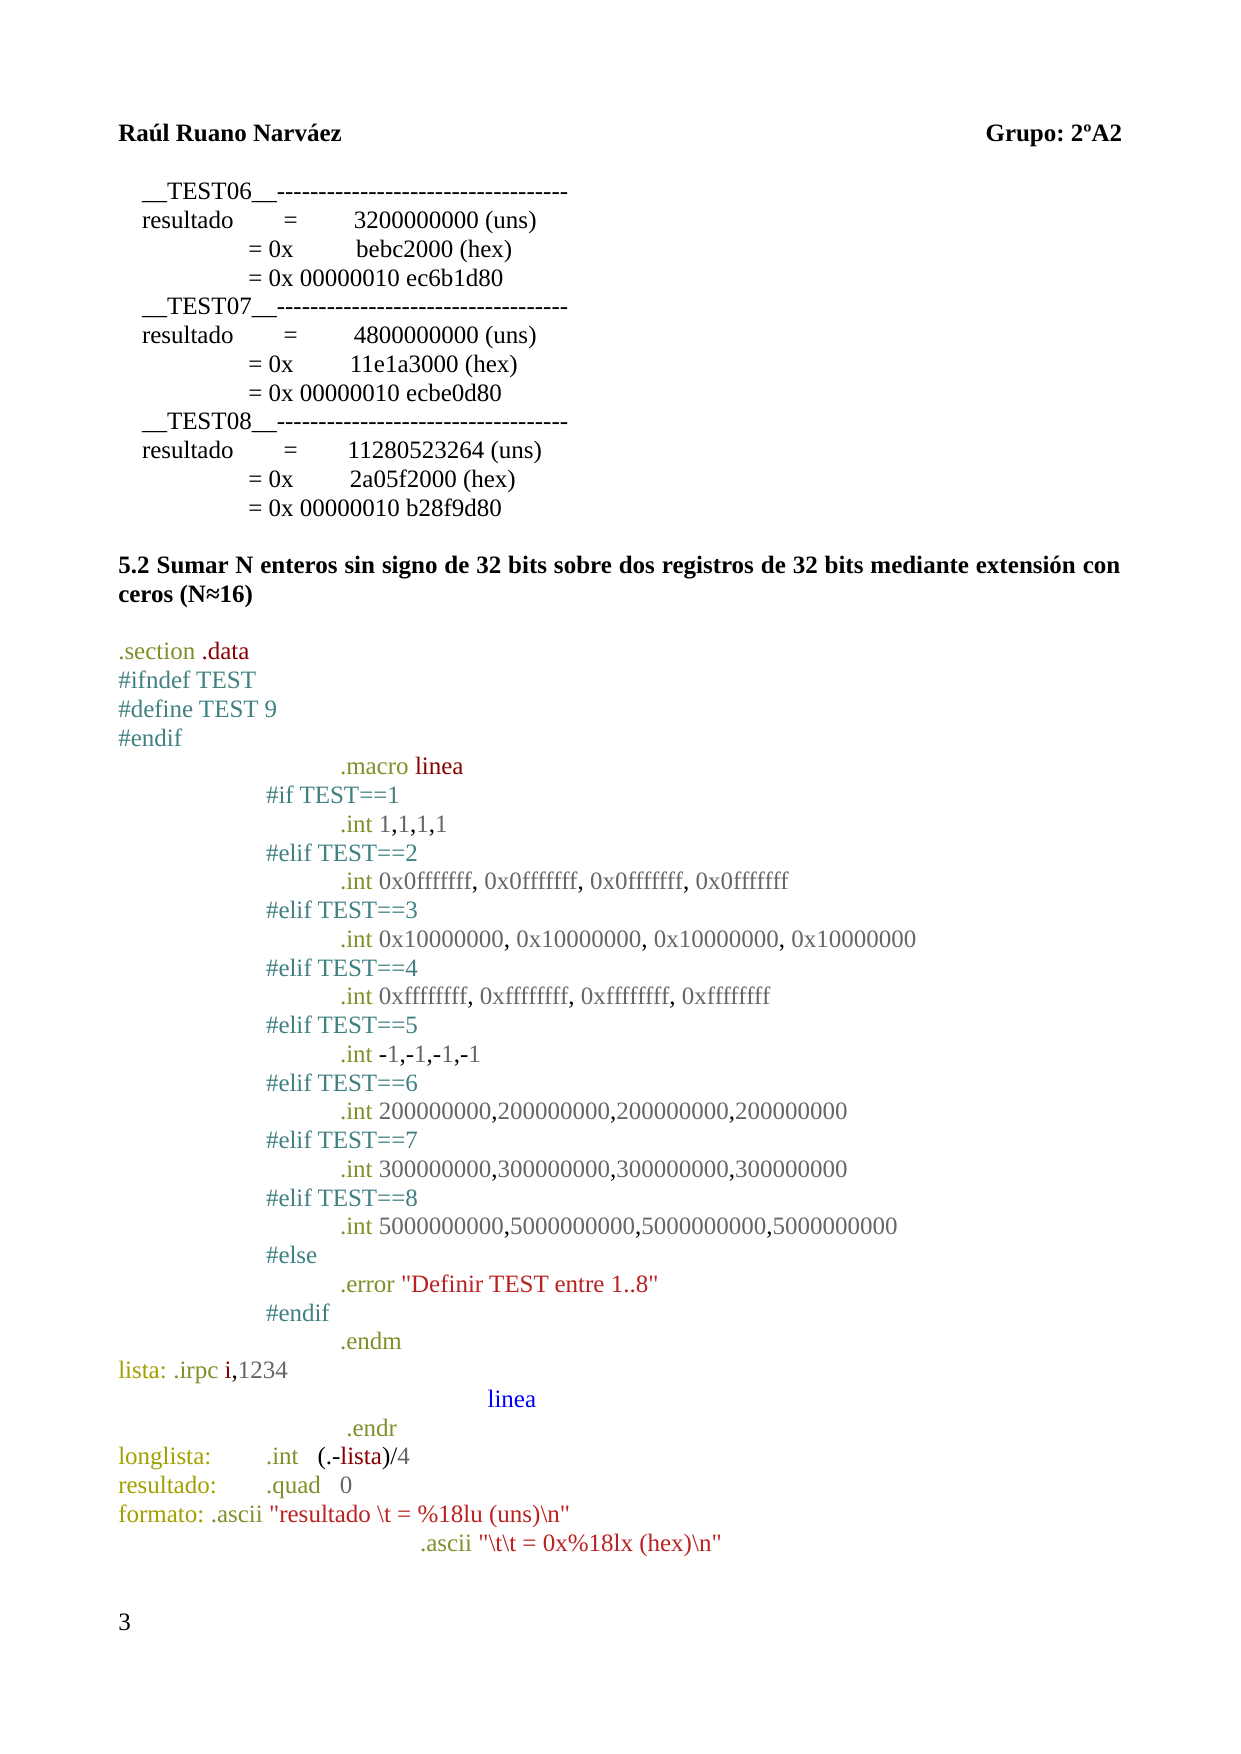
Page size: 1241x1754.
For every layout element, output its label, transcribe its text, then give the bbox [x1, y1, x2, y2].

text resultado = 3200000000 (uns) [142, 205, 1122, 234]
text resultado: .quad 0 [118, 1470, 1122, 1499]
text #elif TEST==7 [118, 1125, 1122, 1154]
text .endr [118, 1413, 1122, 1441]
text #endif [118, 723, 1122, 751]
text #elif TEST==8 [118, 1183, 1122, 1211]
text = 0x 00000010 ecbe0d80 [142, 378, 1122, 406]
text .int 0x10000000, 0x10000000, 0x10000000, 0x10000000 [118, 924, 1122, 953]
text longlista: .int (.-lista)/4 [118, 1441, 1122, 1470]
text #elif TEST==5 [118, 1010, 1122, 1039]
text #elif TEST==6 [118, 1068, 1122, 1096]
text #elif TEST==4 [118, 953, 1122, 981]
text __TEST06__----------------------------------- [142, 176, 1122, 205]
text linea [118, 1384, 1122, 1413]
text = 0x 2a05f2000 (hex) [142, 464, 1122, 493]
text .int 300000000,300000000,300000000,300000000 [118, 1154, 1122, 1183]
text #elif TEST==2 [118, 838, 1122, 866]
text lista: .irpc i,1234 [118, 1355, 1122, 1384]
text = 0x bebc2000 (hex) [142, 234, 1122, 263]
text .ascii "\t\t = 0x%18lx (hex)\n" [118, 1528, 1122, 1556]
text #else [118, 1240, 1122, 1269]
text = 0x 11e1a3000 (hex) [142, 349, 1122, 378]
text .endm [118, 1326, 1122, 1355]
text __TEST07__----------------------------------- [142, 291, 1122, 320]
text = 0x 00000010 b28f9d80 [142, 493, 1122, 521]
text #if TEST==1 [118, 780, 1122, 809]
text .int 0x0fffffff, 0x0fffffff, 0x0fffffff, 0x0fffffff [118, 866, 1122, 895]
text .int 0xffffffff, 0xffffffff, 0xffffffff, 0xffffffff [118, 981, 1122, 1010]
text 5.2 Sumar N enteros sin signo de 32 bits sobre dos registros de 32 bits mediante extensión con ceros (N≈16) [118, 550, 1122, 608]
text #ifndef TEST [118, 665, 1122, 694]
text = 0x 00000010 ec6b1d80 [142, 263, 1122, 291]
text resultado = 4800000000 (uns) [142, 320, 1122, 349]
text .error "Definir TEST entre 1..8" [118, 1269, 1122, 1298]
text .int 200000000,200000000,200000000,200000000 [118, 1096, 1122, 1125]
text #define TEST 9 [118, 694, 1122, 723]
text .section .data [118, 636, 1122, 665]
text __TEST08__----------------------------------- [142, 406, 1122, 435]
text .int 5000000000,5000000000,5000000000,5000000000 [118, 1211, 1122, 1240]
text resultado = 11280523264 (uns) [142, 435, 1122, 464]
text .int -1,-1,-1,-1 [118, 1039, 1122, 1068]
text #elif TEST==3 [118, 895, 1122, 924]
text formato: .ascii "resultado \t = %18lu (uns)\n" [118, 1499, 1122, 1528]
text .macro linea [118, 751, 1122, 780]
text .int 1,1,1,1 [118, 809, 1122, 838]
text #endif [118, 1298, 1122, 1326]
